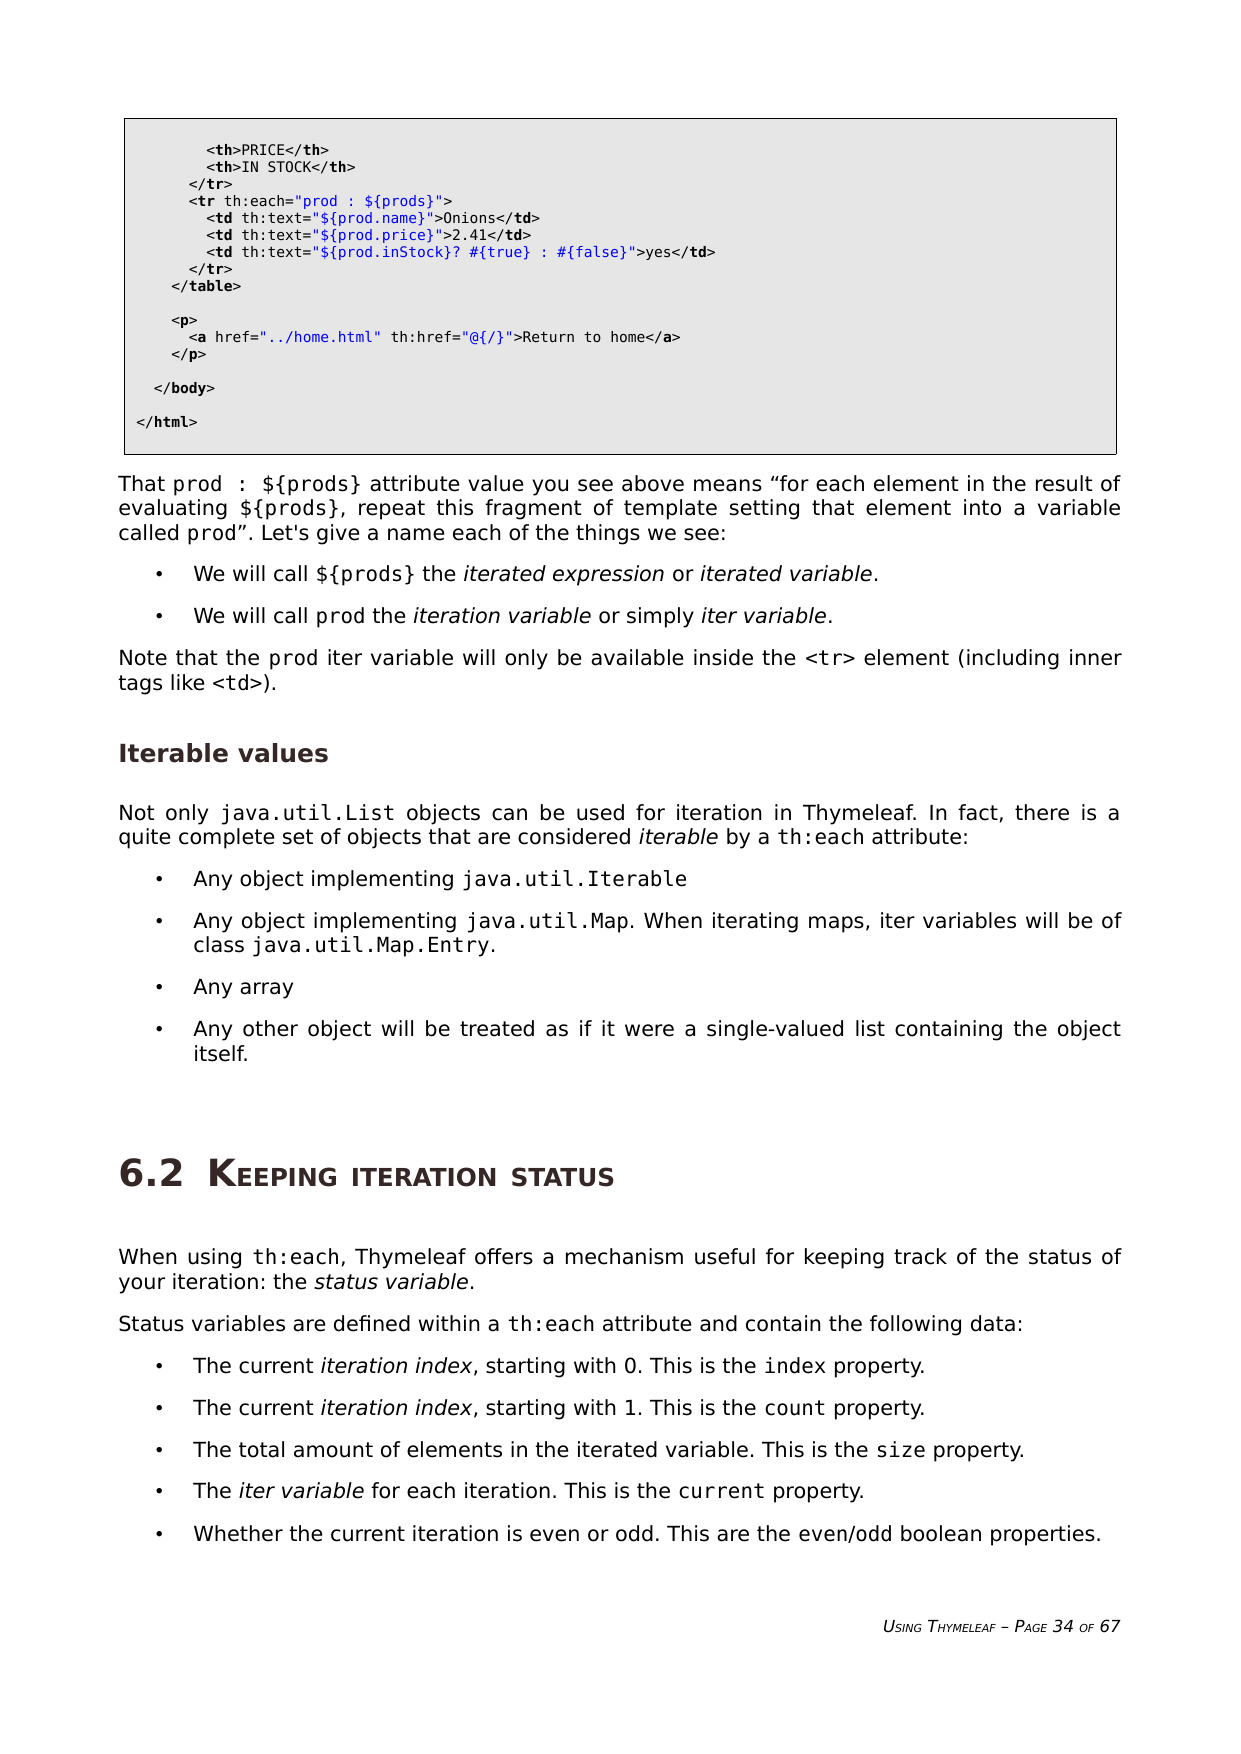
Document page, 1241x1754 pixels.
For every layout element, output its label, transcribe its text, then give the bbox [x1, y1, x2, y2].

list The iter variable for each iteration. This is the current property. [156, 1479, 1122, 1504]
list We will call ${prods} the iterated expression or iterated variable. [156, 562, 1122, 587]
list The current iteration index, starting with 0. This is the index property. [156, 1354, 1122, 1378]
subtitle Keeping iteration status [118, 1152, 1122, 1195]
text Not only java.util.List objects can be used for iteration in Thymeleaf. In fact, there is a quite complete set of objects that are considered iterable by a th:each attribute: [118, 801, 1122, 849]
list We will call prod the iteration variable or simply iter variable. [156, 604, 1122, 629]
text When using th:each, Thymeleaf offers a mechanism useful for keeping track of the status of your iteration: the status variable. [118, 1245, 1122, 1294]
text Status variables are defined within a th:each attribute and contain the following data: [118, 1312, 1122, 1336]
list Any object implementing java.util.Map. When iterating maps, iter variables will be of class java.util.Map.Entry. [156, 909, 1122, 958]
list Whether the current iteration is even or odd. This are the even/odd boolean properties. [156, 1522, 1122, 1546]
text <th>PRICE</th> <th>IN STOCK</th> </tr> <tr th:each="prod : ${prods}"> <td th:text="${prod.name}">Onions</td> <td th:text="${prod.price}">2.41</td> <td th:text="${prod.inStock}? #{true} : #{false}">yes</td> </tr> </table> <p> <a href="../home.html" th:href="@{/}">Return to home</a> </p> </body> </html> [125, 119, 1116, 454]
list Any array [156, 975, 1122, 1000]
subtitle Iterable values [118, 739, 1122, 768]
list Any other object will be treated as if it were a single-valued list containing the object itself. [156, 1017, 1122, 1066]
list The total amount of elements in the iterated variable. This is the size property. [156, 1438, 1122, 1462]
list Any object implementing java.util.Iterable [156, 867, 1122, 891]
list The current iteration index, starting with 1. This is the count property. [156, 1396, 1122, 1420]
text Note that the prod iter variable will only be available inside the <tr> element (including inner tags like <td>). [118, 646, 1122, 695]
text That prod : ${prods} attribute value you see above means “for each element in the result of evaluating ${prods}, repeat this fragment of template setting that element into a variable called prod”. Let's give a name each of the things we see: [118, 472, 1122, 545]
